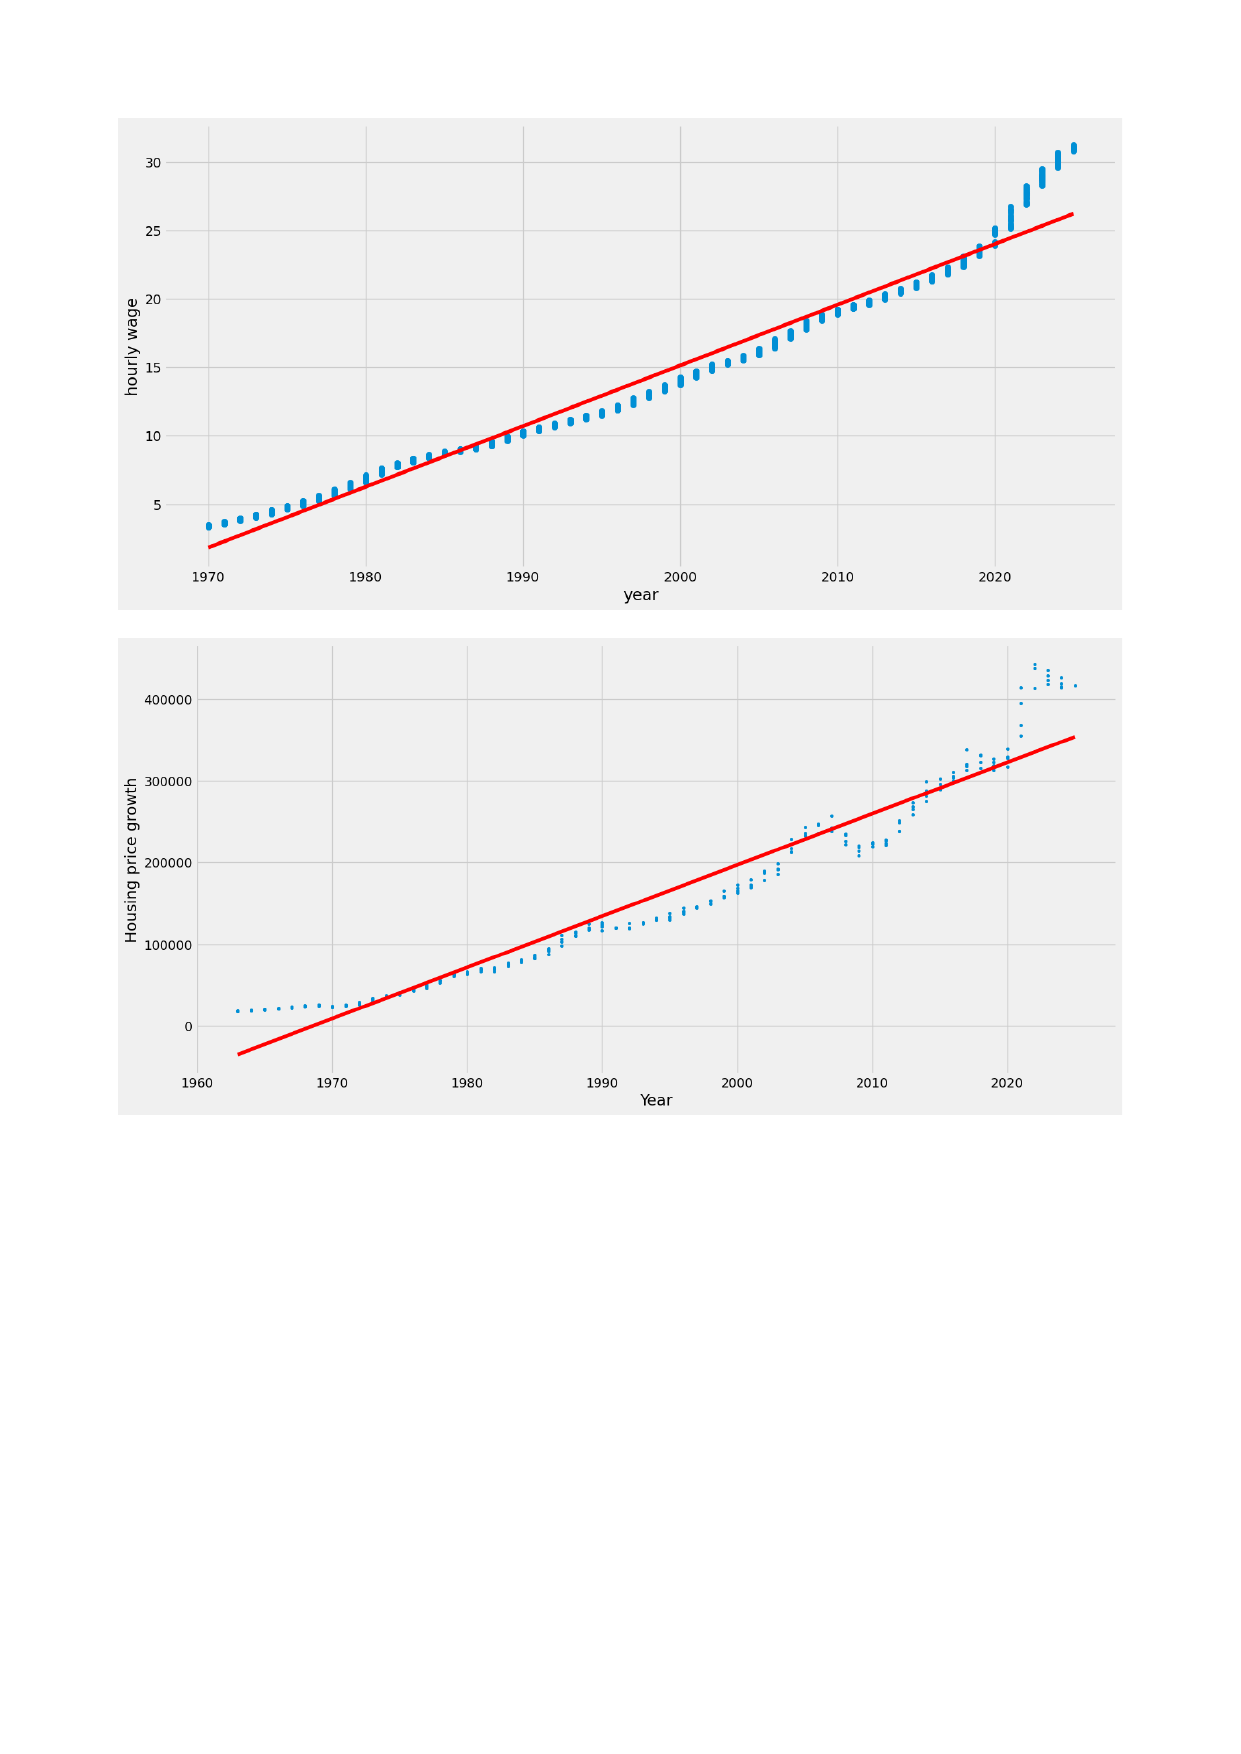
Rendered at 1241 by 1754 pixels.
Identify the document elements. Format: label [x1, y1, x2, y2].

picture [118, 638, 1123, 1115]
picture [118, 118, 1123, 610]
